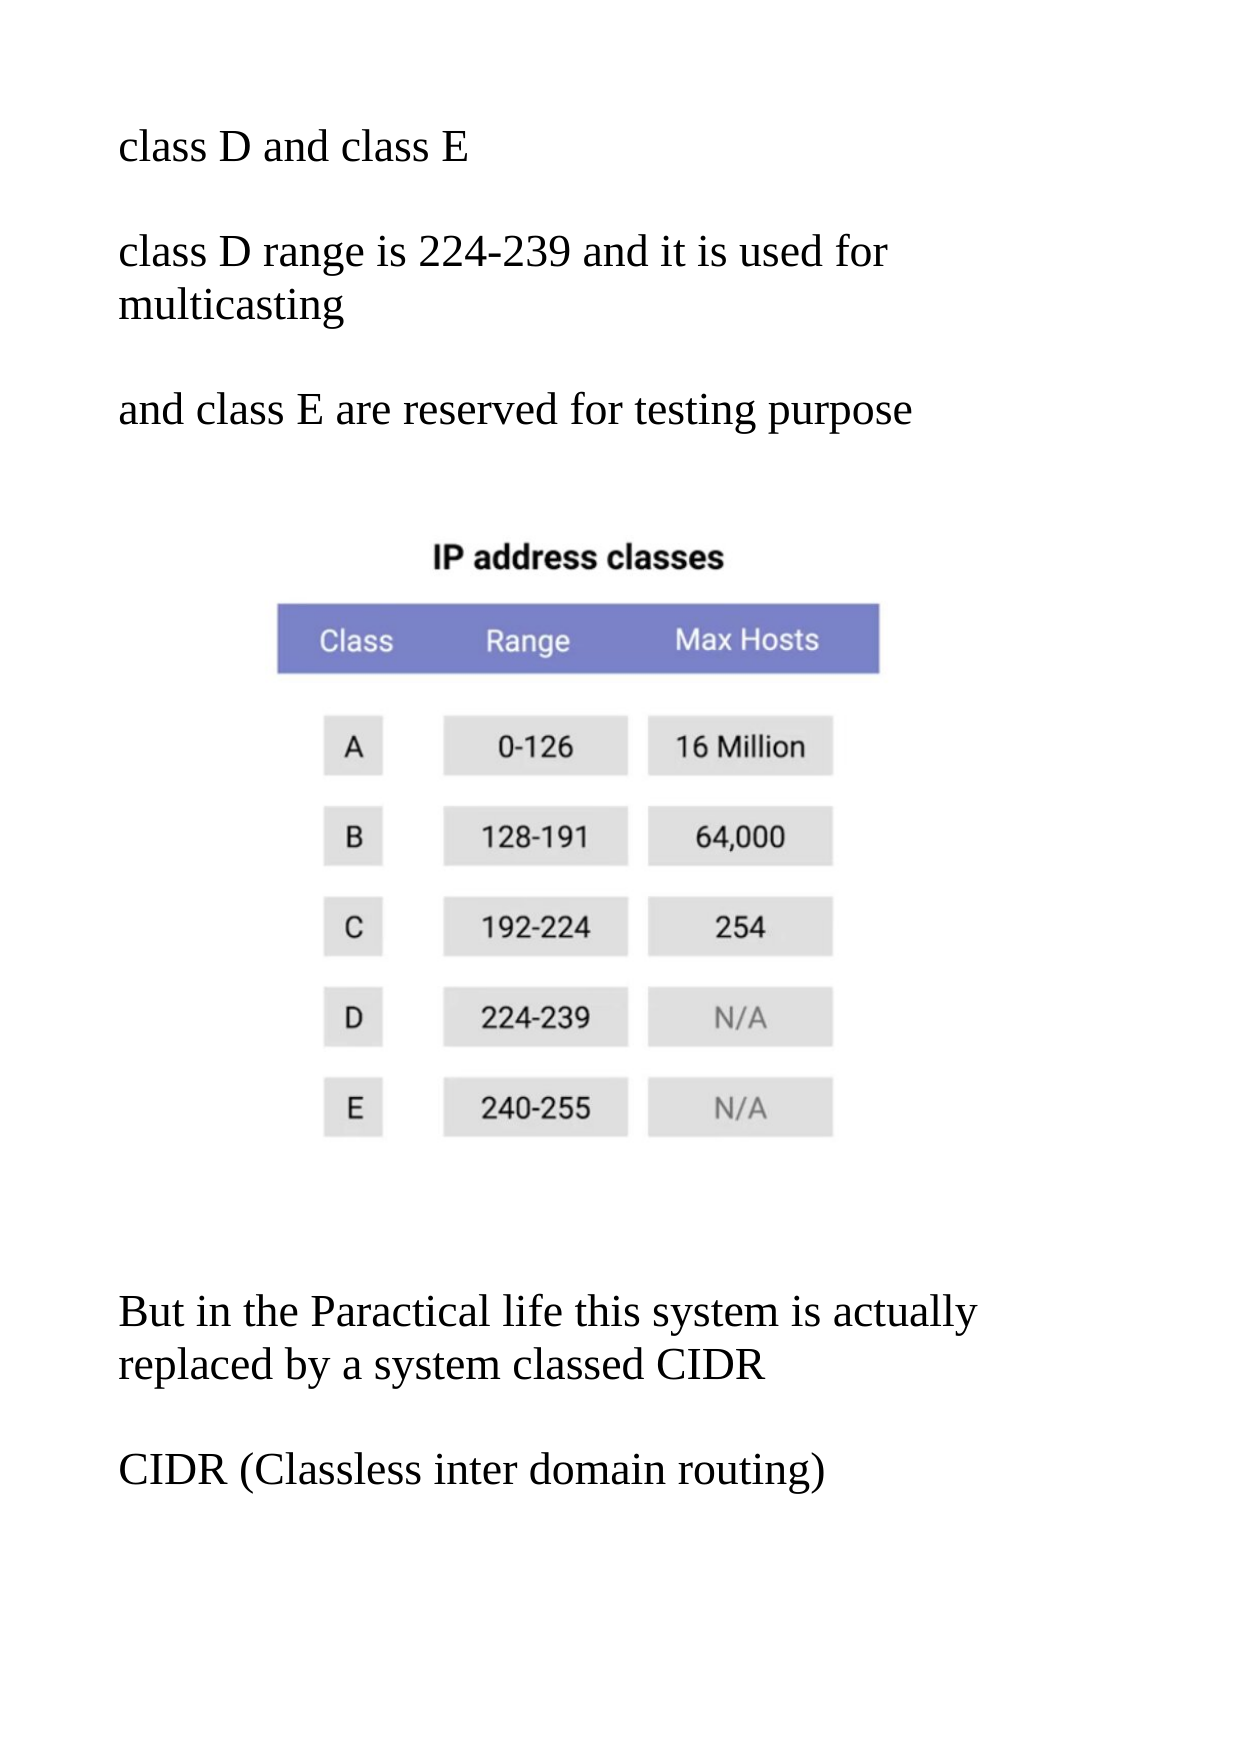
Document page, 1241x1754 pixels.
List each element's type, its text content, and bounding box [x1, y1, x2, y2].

text class D and class E [118, 118, 1122, 171]
text CIDR (Classless inter domain routing) [118, 1442, 1122, 1494]
text and class E are reserved for testing purpose [118, 382, 1122, 434]
picture [118, 487, 1123, 1179]
text class D range is 224-239 and it is used for multicasting [118, 223, 1122, 329]
text But in the Paractical life this system is actually replaced by a system classed CIDR [118, 1283, 1122, 1389]
